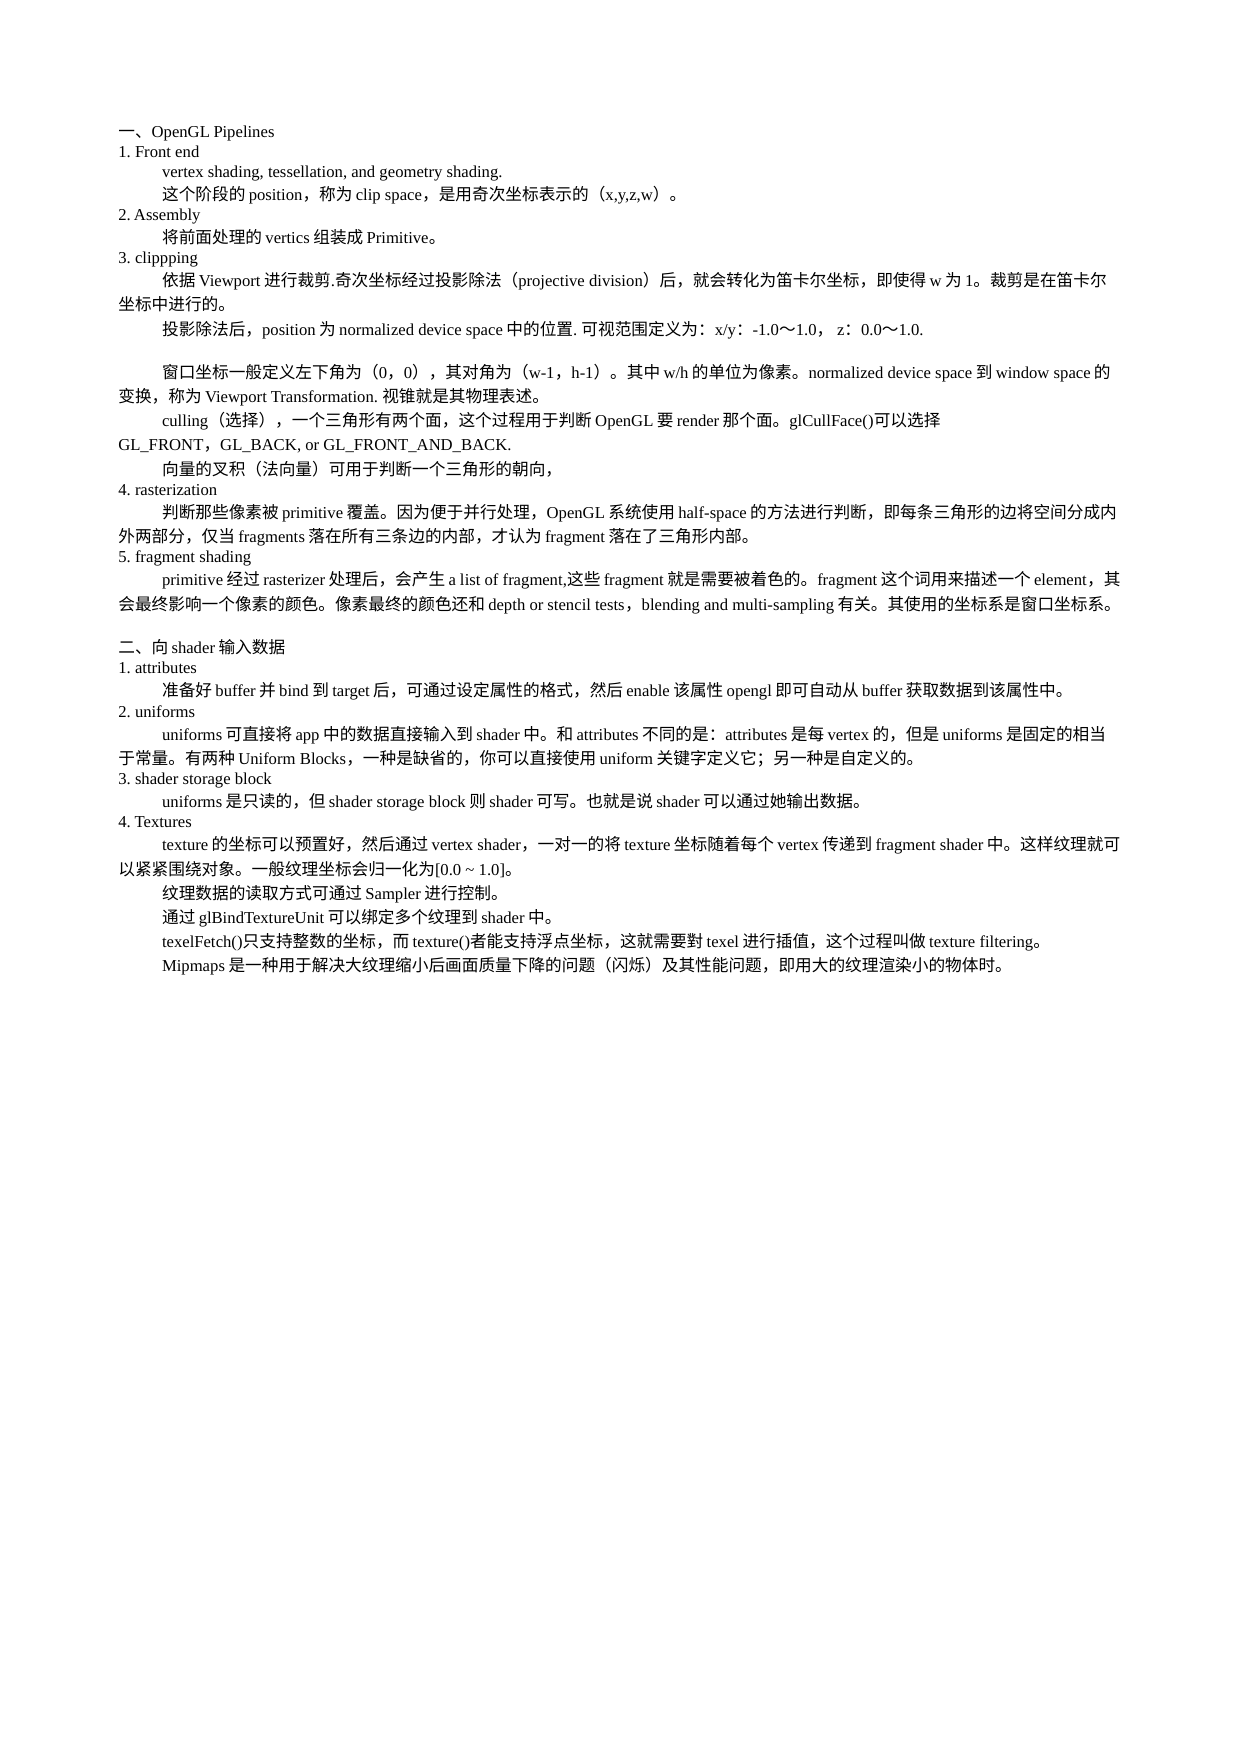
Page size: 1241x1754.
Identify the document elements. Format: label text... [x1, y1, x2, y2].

text 判断那些像素被primitive覆盖。因为便于并行处理，OpenGL系统使用half-space的方法进行判断，即每条三角形的边将空间分成内外两部分，仅当fragments落在所有三条边的内部，才认为fragment落在了三角形内部。 [118, 499, 1122, 547]
text 一、OpenGL Pipelines [118, 118, 1122, 142]
text 向量的叉积（法向量）可用于判断一个三角形的朝向， [118, 456, 1122, 480]
text 投影除法后，position为normalized device space中的位置. 可视范围定义为：x/y：-1.0～1.0， z：0.0～1.0. [118, 316, 1122, 340]
text vertex shading, tessellation, and geometry shading. [118, 161, 1122, 181]
text uniforms可直接将app中的数据直接输入到shader中。和attributes不同的是：attributes是每vertex的，但是uniforms是固定的相当于常量。有两种Uniform Blocks，一种是缺省的，你可以直接使用uniform关键字定义它；另一种是自定义的。 [118, 721, 1122, 769]
text 准备好buffer并bind到target后，可通过设定属性的格式，然后enable该属性opengl即可自动从buffer获取数据到该属性中。 [118, 677, 1122, 701]
text 4. Textures [118, 812, 1122, 831]
text texture的坐标可以预置好，然后通过vertex shader，一对一的将texture坐标随着每个vertex传递到fragment shader中。这样纹理就可以紧紧围绕对象。一般纹理坐标会归一化为[0.0 ~ 1.0]。 [118, 831, 1122, 880]
text 这个阶段的position，称为clip space，是用奇次坐标表示的（x,y,z,w）。 [118, 181, 1122, 205]
text texelFetch()只支持整数的坐标，而texture()者能支持浮点坐标，这就需要對texel进行插值，这个过程叫做texture filtering。 [118, 928, 1122, 952]
text 纹理数据的读取方式可通过Sampler进行控制。 [118, 880, 1122, 904]
text primitive经过rasterizer处理后，会产生a list of fragment,这些fragment就是需要被着色的。fragment这个词用来描述一个element，其会最终影响一个像素的颜色。像素最终的颜色还和depth or stencil tests，blending and multi-sampling有关。其使用的坐标系是窗口坐标系。 [118, 566, 1122, 615]
text 3. shader storage block [118, 769, 1122, 788]
text uniforms是只读的，但shader storage block则shader可写。也就是说shader可以通过她输出数据。 [118, 788, 1122, 812]
text 二、向shader输入数据 [118, 634, 1122, 658]
text 1. attributes [118, 658, 1122, 677]
text 2. Assembly [118, 205, 1122, 224]
text 3. clippping [118, 248, 1122, 267]
text 通过glBindTextureUnit可以绑定多个纹理到shader中。 [118, 904, 1122, 928]
text 2. uniforms [118, 701, 1122, 721]
text 窗口坐标一般定义左下角为（0，0），其对角为（w-1，h-1）。其中w/h的单位为像素。normalized device space到window space的变换，称为Viewport Transformation. 视锥就是其物理表述。 [118, 359, 1122, 407]
text Mipmaps是一种用于解决大纹理缩小后画面质量下降的问题（闪烁）及其性能问题，即用大的纹理渲染小的物体时。 [118, 952, 1122, 976]
text 5. fragment shading [118, 547, 1122, 566]
text 4. rasterization [118, 480, 1122, 499]
text 将前面处理的vertics组装成Primitive。 [118, 224, 1122, 248]
text 依据Viewport进行裁剪.奇次坐标经过投影除法（projective division）后，就会转化为笛卡尔坐标，即使得w为1。裁剪是在笛卡尔坐标中进行的。 [118, 267, 1122, 316]
text culling（选择），一个三角形有两个面，这个过程用于判断OpenGL要render那个面。glCullFace()可以选择GL_FRONT，GL_BACK, or GL_FRONT_AND_BACK. [118, 407, 1122, 456]
text 1. Front end [118, 142, 1122, 161]
